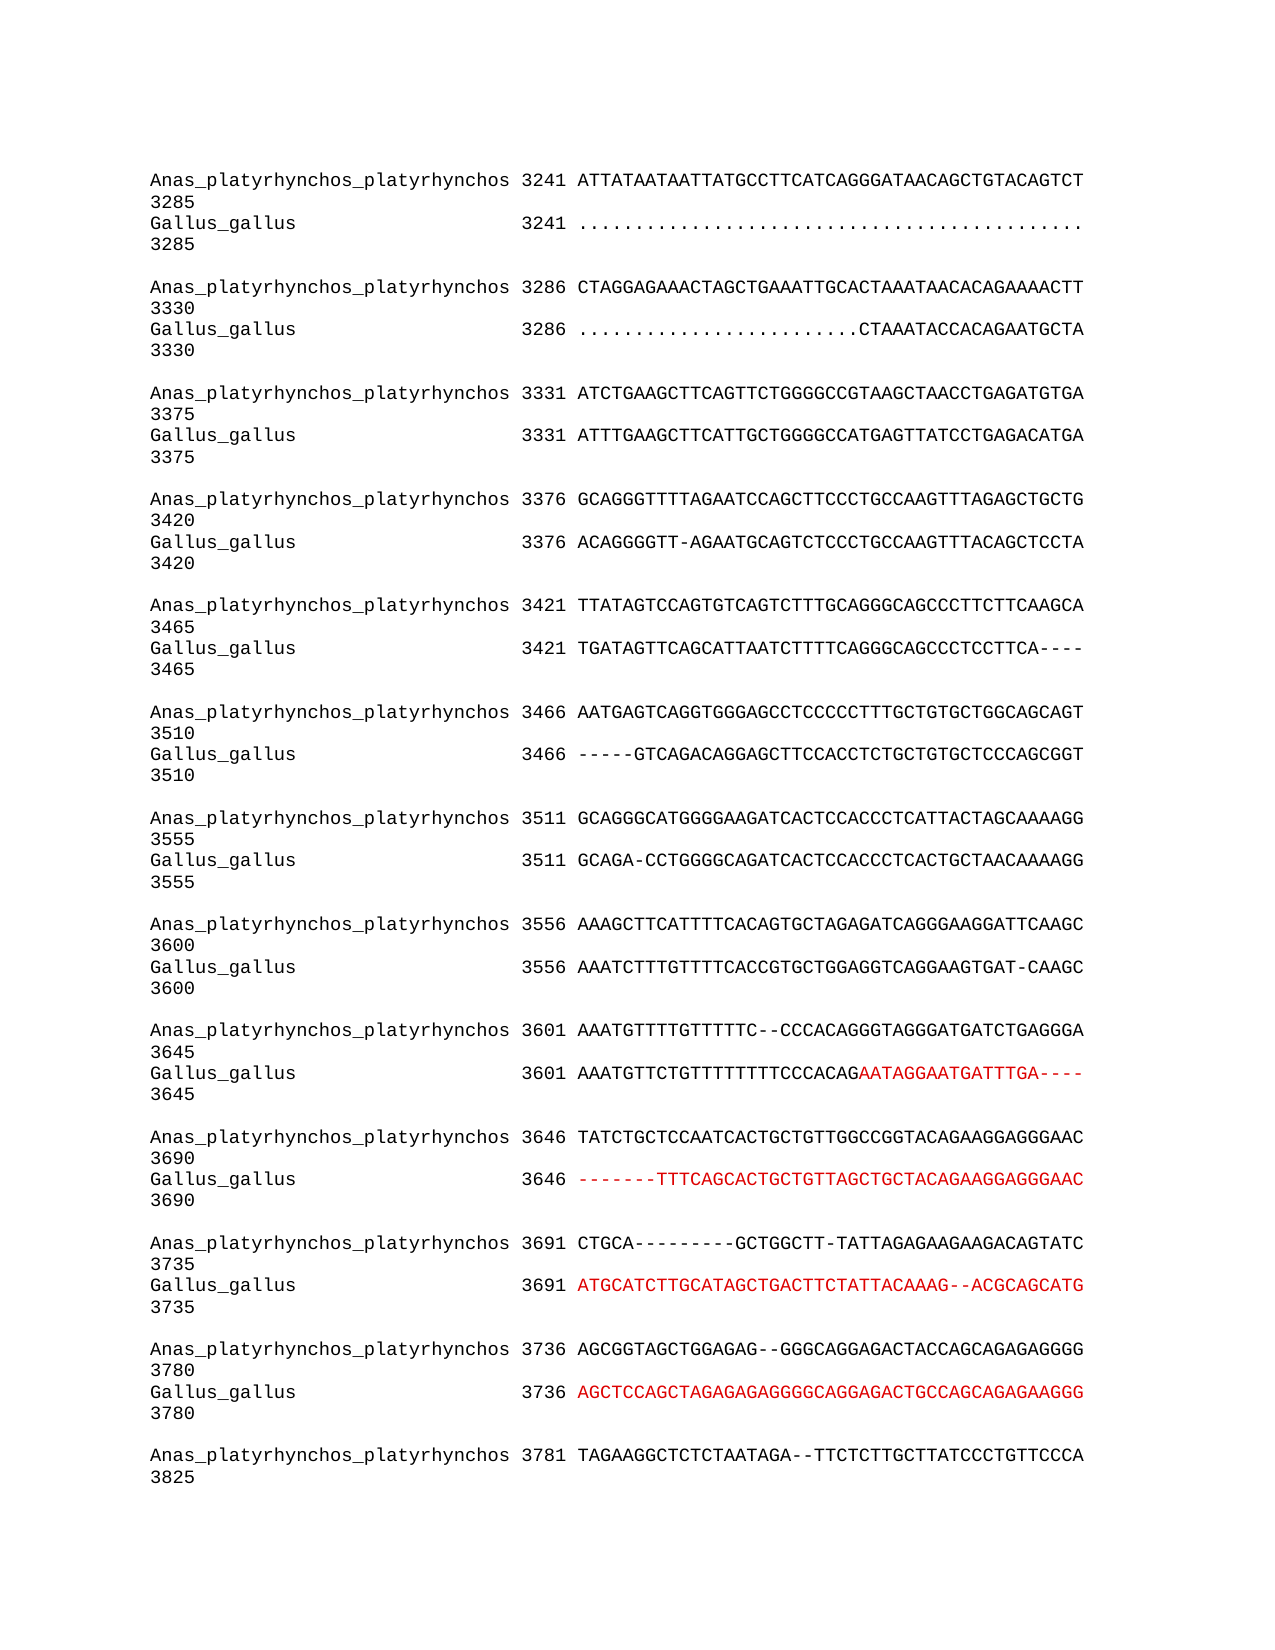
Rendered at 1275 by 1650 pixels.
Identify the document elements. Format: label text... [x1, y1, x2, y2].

text Gallus_gallus 3691 ATGCATCTTGCATAGCTGACTTCTATTACAAAG‑‑ACGCAGCATG 3735 [150, 1276, 1125, 1319]
text Anas_platyrhynchos_platyrhynchos 3376 GCAGGGTTTTAGAATCCAGCTTCCCTGCCAAGTTTAGAGCTGCTG 3420 [150, 490, 1125, 532]
text Anas_platyrhynchos_platyrhynchos 3781 TAGAAGGCTCTCTAATAGA‑‑TTCTCTTGCTTATCCCTGTTCCCA 3825 [150, 1446, 1125, 1489]
text Gallus_gallus 3286 .........................CTAAATACCACAGAATGCTA 3330 [150, 320, 1125, 362]
text Anas_platyrhynchos_platyrhynchos 3556 AAAGCTTCATTTTCACAGTGCTAGAGATCAGGGAAGGATTCAAGC 3600 [150, 915, 1125, 957]
text Gallus_gallus 3736 AGCTCCAGCTAGAGAGAGGGGCAGGAGACTGCCAGCAGAGAAGGG 3780 [150, 1382, 1125, 1425]
text Gallus_gallus 3601 AAATGTTCTGTTTTTTTTCCCACAGAATAGGAATGATTTGA‑‑‑‑ 3645 [150, 1064, 1125, 1106]
text Anas_platyrhynchos_platyrhynchos 3511 GCAGGGCATGGGGAAGATCACTCCACCCTCATTACTAGCAAAAGG 3555 [150, 809, 1125, 851]
text Anas_platyrhynchos_platyrhynchos 3646 TATCTGCTCCAATCACTGCTGTTGGCCGGTACAGAAGGAGGGAAC 3690 [150, 1127, 1125, 1170]
text Anas_platyrhynchos_platyrhynchos 3691 CTGCA‑‑‑‑‑‑‑‑‑GCTGGCTT‑TATTAGAGAAGAAGACAGTATC 3735 [150, 1234, 1125, 1276]
text Anas_platyrhynchos_platyrhynchos 3331 ATCTGAAGCTTCAGTTCTGGGGCCGTAAGCTAACCTGAGATGTGA 3375 [150, 384, 1125, 426]
text Gallus_gallus 3466 ‑‑‑‑‑GTCAGACAGGAGCTTCCACCTCTGCTGTGCTCCCAGCGGT 3510 [150, 745, 1125, 787]
text Anas_platyrhynchos_platyrhynchos 3736 AGCGGTAGCTGGAGAG‑‑GGGCAGGAGACTACCAGCAGAGAGGGG 3780 [150, 1340, 1125, 1382]
text Gallus_gallus 3646 ‑‑‑‑‑‑‑TTTCAGCACTGCTGTTAGCTGCTACAGAAGGAGGGAAC 3690 [150, 1170, 1125, 1212]
text Anas_platyrhynchos_platyrhynchos 3466 AATGAGTCAGGTGGGAGCCTCCCCCTTTGCTGTGCTGGCAGCAGT 3510 [150, 702, 1125, 745]
text Anas_platyrhynchos_platyrhynchos 3421 TTATAGTCCAGTGTCAGTCTTTGCAGGGCAGCCCTTCTTCAAGCA 3465 [150, 596, 1125, 639]
text Gallus_gallus 3556 AAATCTTTGTTTTCACCGTGCTGGAGGTCAGGAAGTGAT‑CAAGC 3600 [150, 957, 1125, 1000]
text Gallus_gallus 3331 ATTTGAAGCTTCATTGCTGGGGCCATGAGTTATCCTGAGACATGA 3375 [150, 426, 1125, 469]
text Gallus_gallus 3376 ACAGGGGTT‑AGAATGCAGTCTCCCTGCCAAGTTTACAGCTCCTA 3420 [150, 532, 1125, 575]
text Anas_platyrhynchos_platyrhynchos 3286 CTAGGAGAAACTAGCTGAAATTGCACTAAATAACACAGAAAACTT 3330 [150, 277, 1125, 320]
text Gallus_gallus 3511 GCAGA‑CCTGGGGCAGATCACTCCACCCTCACTGCTAACAAAAGG 3555 [150, 851, 1125, 894]
text Anas_platyrhynchos_platyrhynchos 3241 ATTATAATAATTATGCCTTCATCAGGGATAACAGCTGTACAGTCT 3285 [150, 171, 1125, 214]
text Gallus_gallus 3421 TGATAGTTCAGCATTAATCTTTTCAGGGCAGCCCTCCTTCA‑‑‑‑ 3465 [150, 639, 1125, 681]
text Gallus_gallus 3241 ............................................. 3285 [150, 214, 1125, 256]
text Anas_platyrhynchos_platyrhynchos 3601 AAATGTTTTGTTTTTC‑‑CCCACAGGGTAGGGATGATCTGAGGGA 3645 [150, 1021, 1125, 1064]
